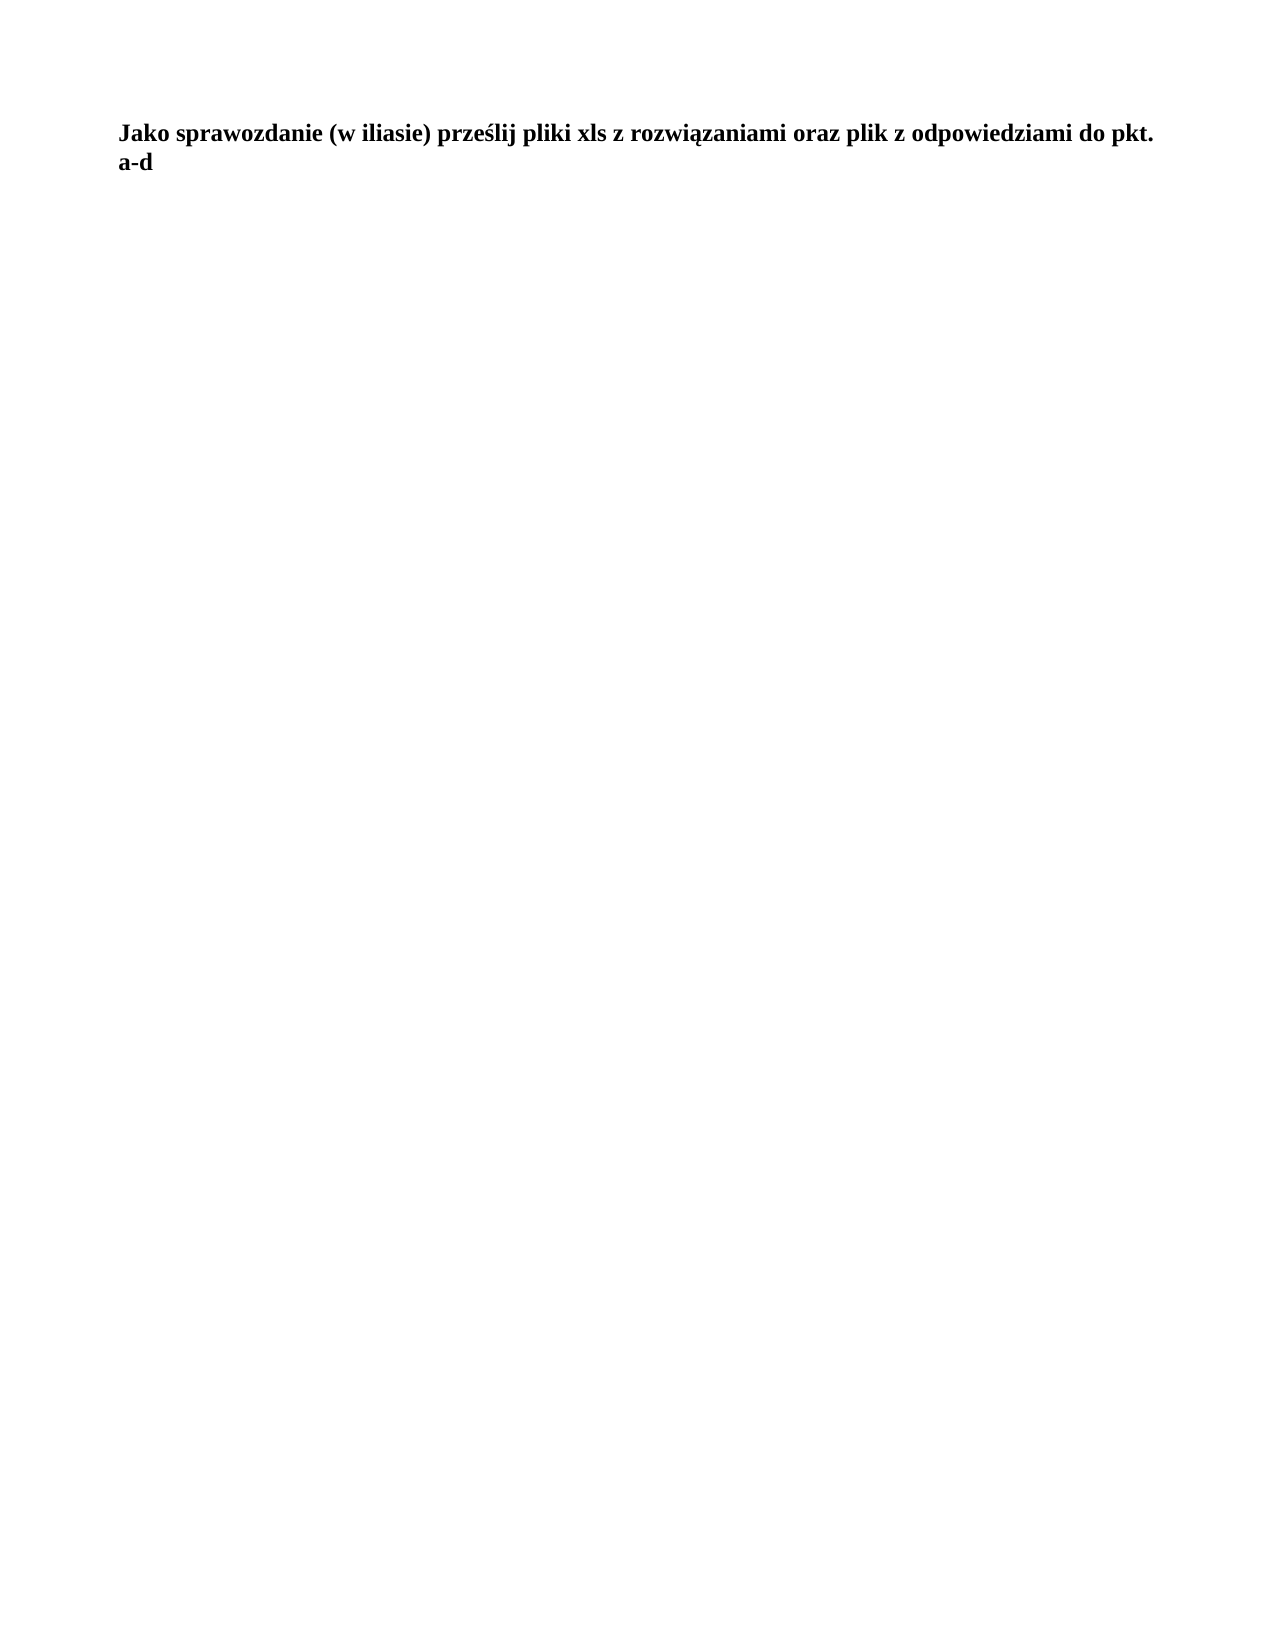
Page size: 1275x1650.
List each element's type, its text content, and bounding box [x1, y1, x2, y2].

text Jako sprawozdanie (w iliasie) prześlij pliki xls z rozwiązaniami oraz plik z odpowiedziami do pkt. a-d [118, 118, 1157, 176]
